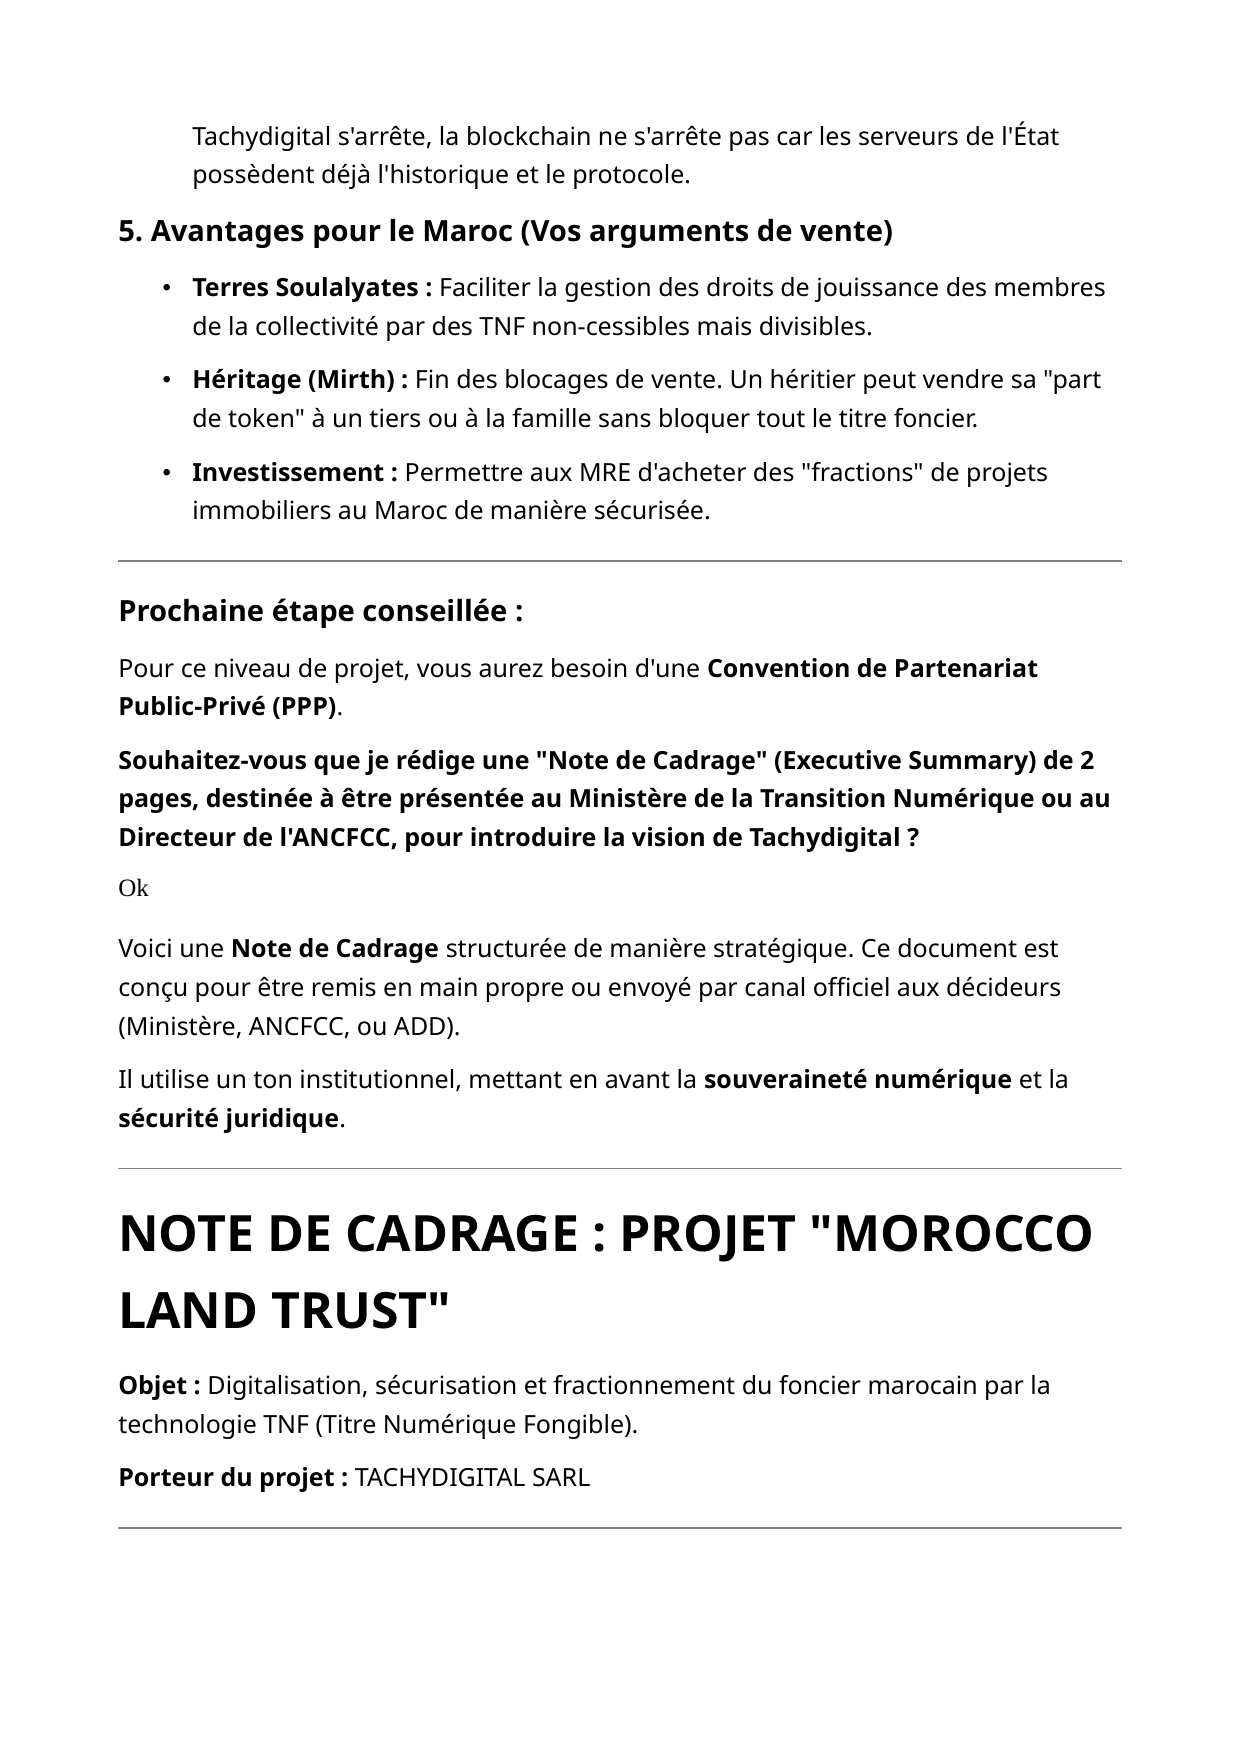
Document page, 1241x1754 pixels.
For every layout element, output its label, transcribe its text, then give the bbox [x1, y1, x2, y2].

text Il utilise un ton institutionnel, mettant en avant la souveraineté numérique et la sécurité juridique. [118, 1062, 1122, 1134]
subtitle NOTE DE CADRAGE : PROJET "MOROCCO LAND TRUST" [118, 1198, 1122, 1344]
list Tachydigital s'arrête, la blockchain ne s'arrête pas car les serveurs de l'État possèdent déjà l'historique et le protocole. [162, 118, 1122, 191]
text Souhaitez-vous que je rédige une "Note de Cadrage" (Executive Summary) de 2 pages, destinée à être présentée au Ministère de la Transition Numérique ou au Directeur de l'ANCFCC, pour introduire la vision de Tachydigital ? [118, 742, 1122, 854]
text Voici une Note de Cadrage structurée de manière stratégique. Ce document est conçu pour être remis en main propre ou envoyé par canal officiel aux décideurs (Ministère, ANCFCC, ou ADD). [118, 931, 1122, 1042]
text Pour ce niveau de projet, vous aurez besoin d'une Convention de Partenariat Public-Privé (PPP). [118, 650, 1122, 723]
list Terres Soulalyates : Faciliter la gestion des droits de jouissance des membres de la collectivité par des TNF non-cessibles mais divisibles. [162, 270, 1122, 343]
text Objet : Digitalisation, sécurisation et fractionnement du foncier marocain par la technologie TNF (Titre Numérique Fongible). [118, 1368, 1122, 1441]
subtitle Prochaine étape conseillée : [118, 591, 1122, 630]
list Héritage (Mirth) : Fin des blocages de vente. Un héritier peut vendre sa "part de token" à un tiers ou à la famille sans bloquer tout le titre foncier. [162, 362, 1122, 435]
text Ok [118, 873, 1122, 902]
text Porteur du projet : TACHYDIGITAL SARL [118, 1460, 1122, 1494]
subtitle 5. Avantages pour le Maroc (Vos arguments de vente) [118, 210, 1122, 250]
list Investissement : Permettre aux MRE d'acheter des "fractions" de projets immobiliers au Maroc de manière sécurisée. [162, 454, 1122, 527]
